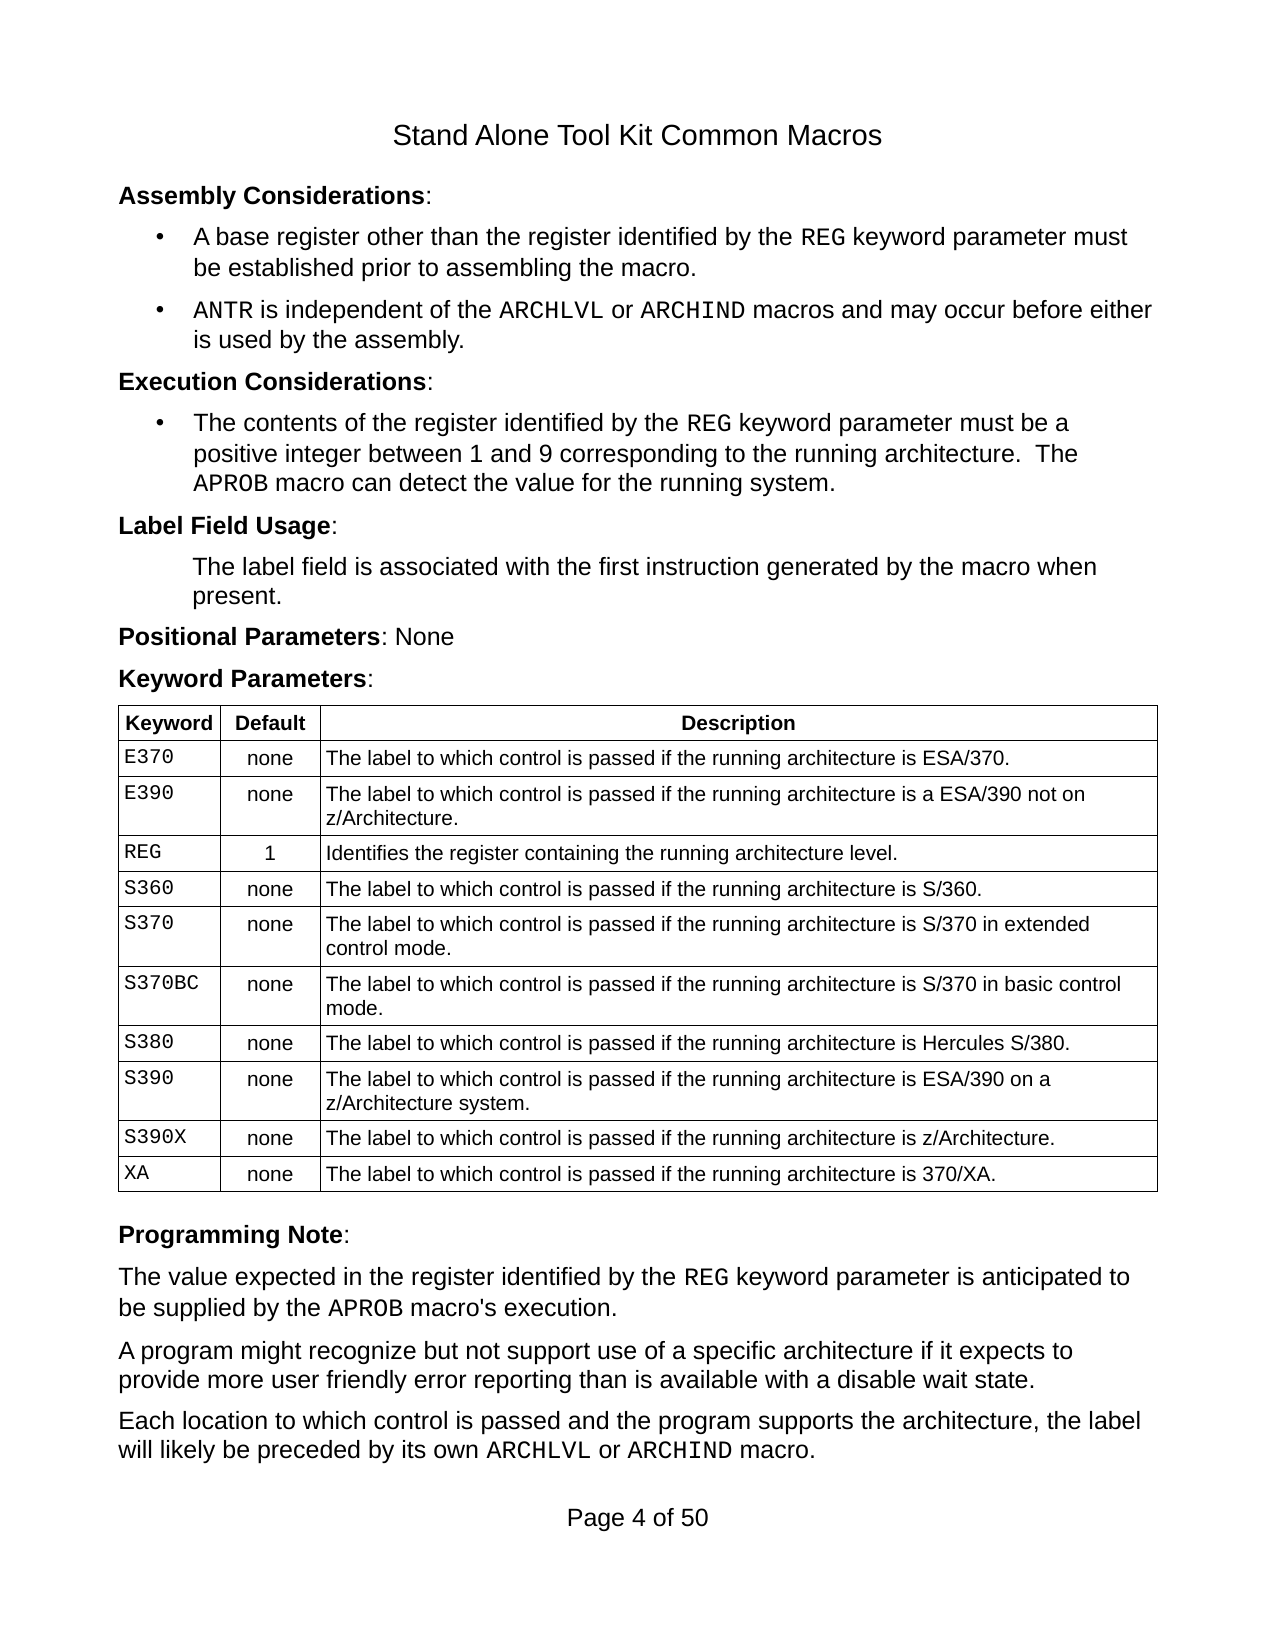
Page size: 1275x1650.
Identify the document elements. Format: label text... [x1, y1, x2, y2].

table_cell none [221, 1121, 320, 1156]
table_cell none [221, 741, 320, 776]
table_cell none [221, 967, 320, 1025]
text Execution Considerations: [118, 367, 1157, 396]
table_cell The label to which control is passed if the running architecture is ESA/390 on a z/Architecture system. [321, 1062, 1157, 1120]
table_cell The label to which control is passed if the running architecture is S/370 in basic control mode. [321, 967, 1157, 1025]
table_cell S370 [119, 907, 220, 966]
text Assembly Considerations: [118, 181, 1157, 210]
table_cell S380 [119, 1026, 220, 1061]
table_cell E370 [119, 741, 220, 776]
text Label Field Usage: [118, 511, 1157, 540]
table_cell none [221, 1157, 320, 1191]
list ANTR is independent of the ARCHLVL or ARCHIND macros and may occur before either is used by the assembly. [156, 294, 1157, 354]
table_header Keyword [119, 706, 220, 740]
table_cell Identifies the register containing the running architecture level. [321, 836, 1157, 871]
table_cell The label to which control is passed if the running architecture is Hercules S/380. [321, 1026, 1157, 1061]
table_cell S360 [119, 872, 220, 906]
text Positional Parameters: None [118, 622, 1157, 651]
table_cell none [221, 1062, 320, 1120]
table_cell XA [119, 1157, 220, 1191]
table_cell The label to which control is passed if the running architecture is S/370 in extended control mode. [321, 907, 1157, 966]
table_cell The label to which control is passed if the running architecture is S/360. [321, 872, 1157, 906]
list A base register other than the register identified by the REG keyword parameter must be established prior to assembling the macro. [156, 222, 1157, 282]
text Keyword Parameters: [118, 664, 1157, 692]
table_cell S370BC [119, 967, 220, 1025]
table_cell 1 [221, 836, 320, 871]
text A program might recognize but not support use of a specific architecture if it expects to provide more user friendly error reporting than is available with a disable wait state. [118, 1336, 1157, 1393]
table_cell E390 [119, 777, 220, 835]
table_cell The label to which control is passed if the running architecture is a ESA/390 not on z/Architecture. [321, 777, 1157, 835]
list The contents of the register identified by the REG keyword parameter must be a positive integer between 1 and 9 corresponding to the running architecture. The APROB macro can detect the value for the running system. [156, 408, 1157, 499]
table_cell The label to which control is passed if the running architecture is z/Architecture. [321, 1121, 1157, 1156]
table_cell The label to which control is passed if the running architecture is ESA/370. [321, 741, 1157, 776]
table_cell REG [119, 836, 220, 871]
table_cell none [221, 872, 320, 906]
text The label field is associated with the first instruction generated by the macro when present. [192, 552, 1157, 610]
table_cell none [221, 1026, 320, 1061]
table_cell S390 [119, 1062, 220, 1120]
table_cell The label to which control is passed if the running architecture is 370/XA. [321, 1157, 1157, 1191]
table_header Default [221, 706, 320, 740]
text Programming Note: [118, 1220, 1157, 1249]
table_header Description [321, 706, 1157, 740]
table_cell none [221, 777, 320, 835]
table_cell S390X [119, 1121, 220, 1156]
table_cell none [221, 907, 320, 966]
text Each location to which control is passed and the program supports the architecture, the label will likely be preceded by its own ARCHLVL or ARCHIND macro. [118, 1406, 1157, 1466]
text The value expected in the register identified by the REG keyword parameter is anticipated to be supplied by the APROB macro's execution. [118, 1262, 1157, 1323]
